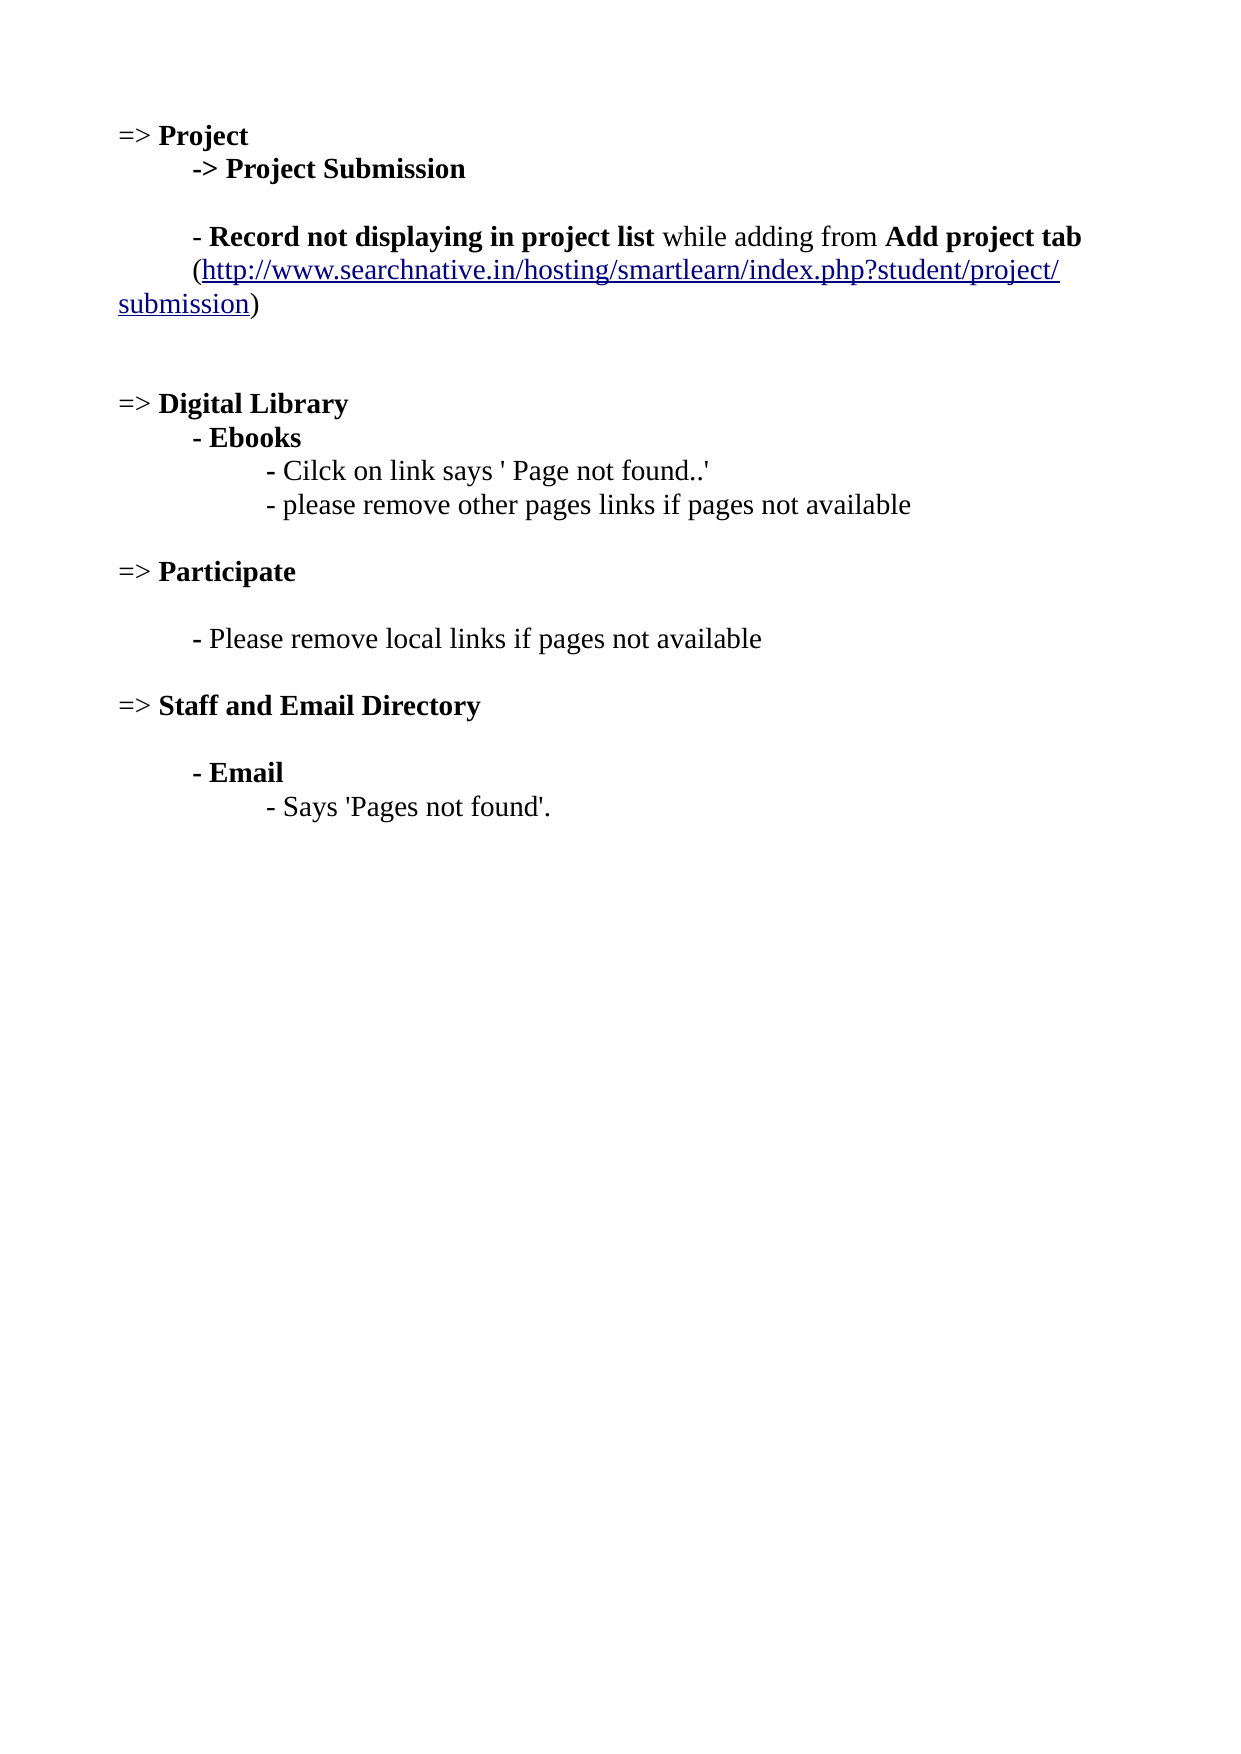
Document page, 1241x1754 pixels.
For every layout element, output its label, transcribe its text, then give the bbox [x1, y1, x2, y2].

text => Project [118, 118, 1122, 152]
text - Please remove local links if pages not available [118, 621, 1122, 655]
text (http://www.searchnative.in/hosting/smartlearn/index.php?student/project/submission) [118, 252, 1122, 319]
text -> Project Submission [118, 152, 1122, 185]
text - Email [118, 755, 1122, 789]
text - Cilck on link says ' Page not found..' [118, 453, 1122, 487]
text - Says 'Pages not found'. [118, 789, 1122, 822]
text - please remove other pages links if pages not available [118, 487, 1122, 521]
text - Ebooks [118, 420, 1122, 453]
text => Participate [118, 554, 1122, 588]
text => Staff and Email Directory [118, 688, 1122, 722]
text - Record not displaying in project list while adding from Add project tab [118, 219, 1122, 252]
text => Digital Library [118, 386, 1122, 420]
